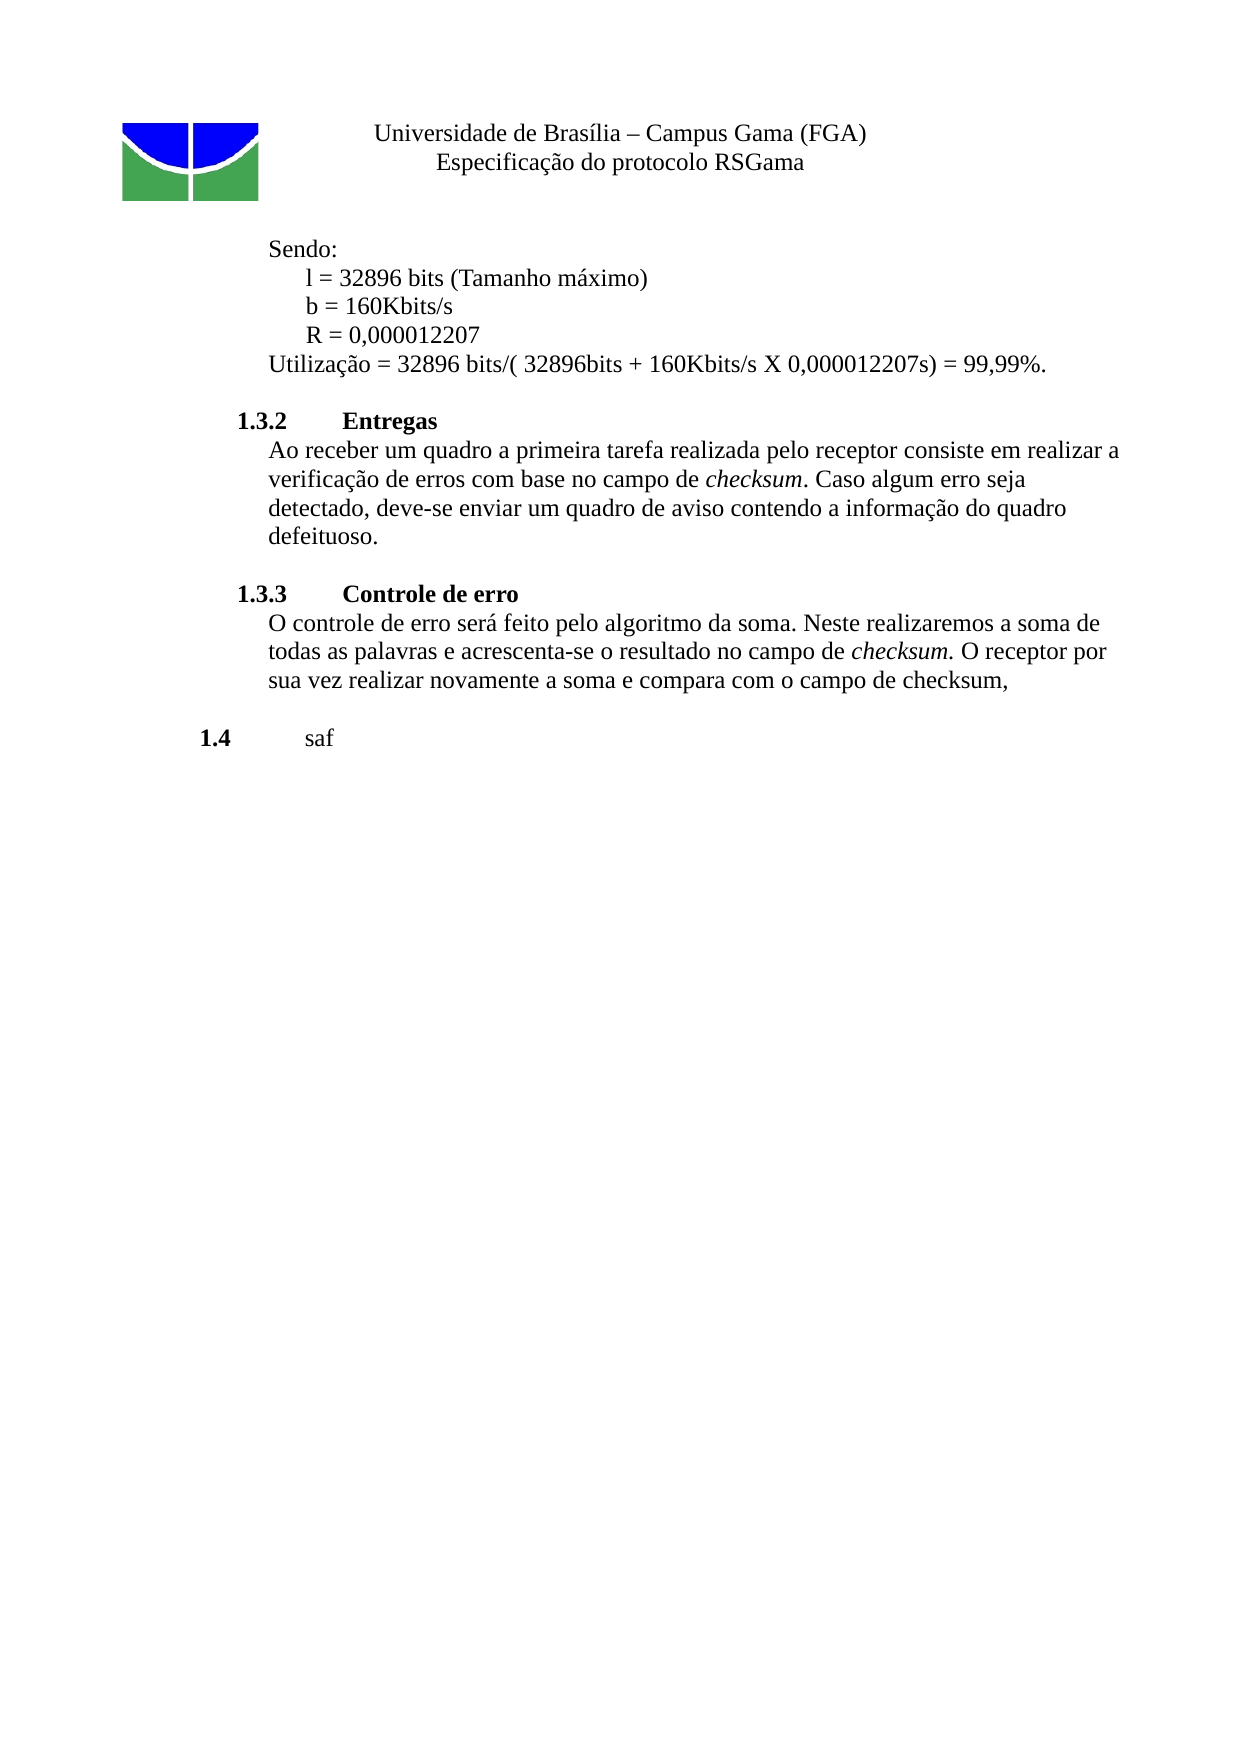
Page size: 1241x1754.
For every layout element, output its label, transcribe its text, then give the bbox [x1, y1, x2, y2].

list Ao receber um quadro a primeira tarefa realizada pelo receptor consiste em realizar a verificação de erros com base no campo de checksum. Caso algum erro seja detectado, deve-se enviar um quadro de aviso contendo a informação do quadro defeituoso. [231, 435, 1122, 550]
list b = 160Kbits/s [268, 291, 1122, 320]
list Sendo: [231, 234, 1122, 263]
list l = 32896 bits (Tamanho máximo) [268, 263, 1122, 291]
list Entregas [231, 406, 1122, 435]
picture [122, 123, 259, 201]
list Controle de erro [231, 579, 1122, 608]
list Utilização = 32896 bits/( 32896bits + 160Kbits/s X 0,000012207s) = 99,99%. [231, 349, 1122, 378]
list O controle de erro será feito pelo algoritmo da soma. Neste realizaremos a soma de todas as palavras e acrescenta-se o resultado no campo de checksum. O receptor por sua vez realizar novamente a soma e compara com o campo de checksum, [231, 608, 1122, 694]
list R = 0,000012207 [268, 320, 1122, 349]
list saf [193, 723, 1122, 751]
